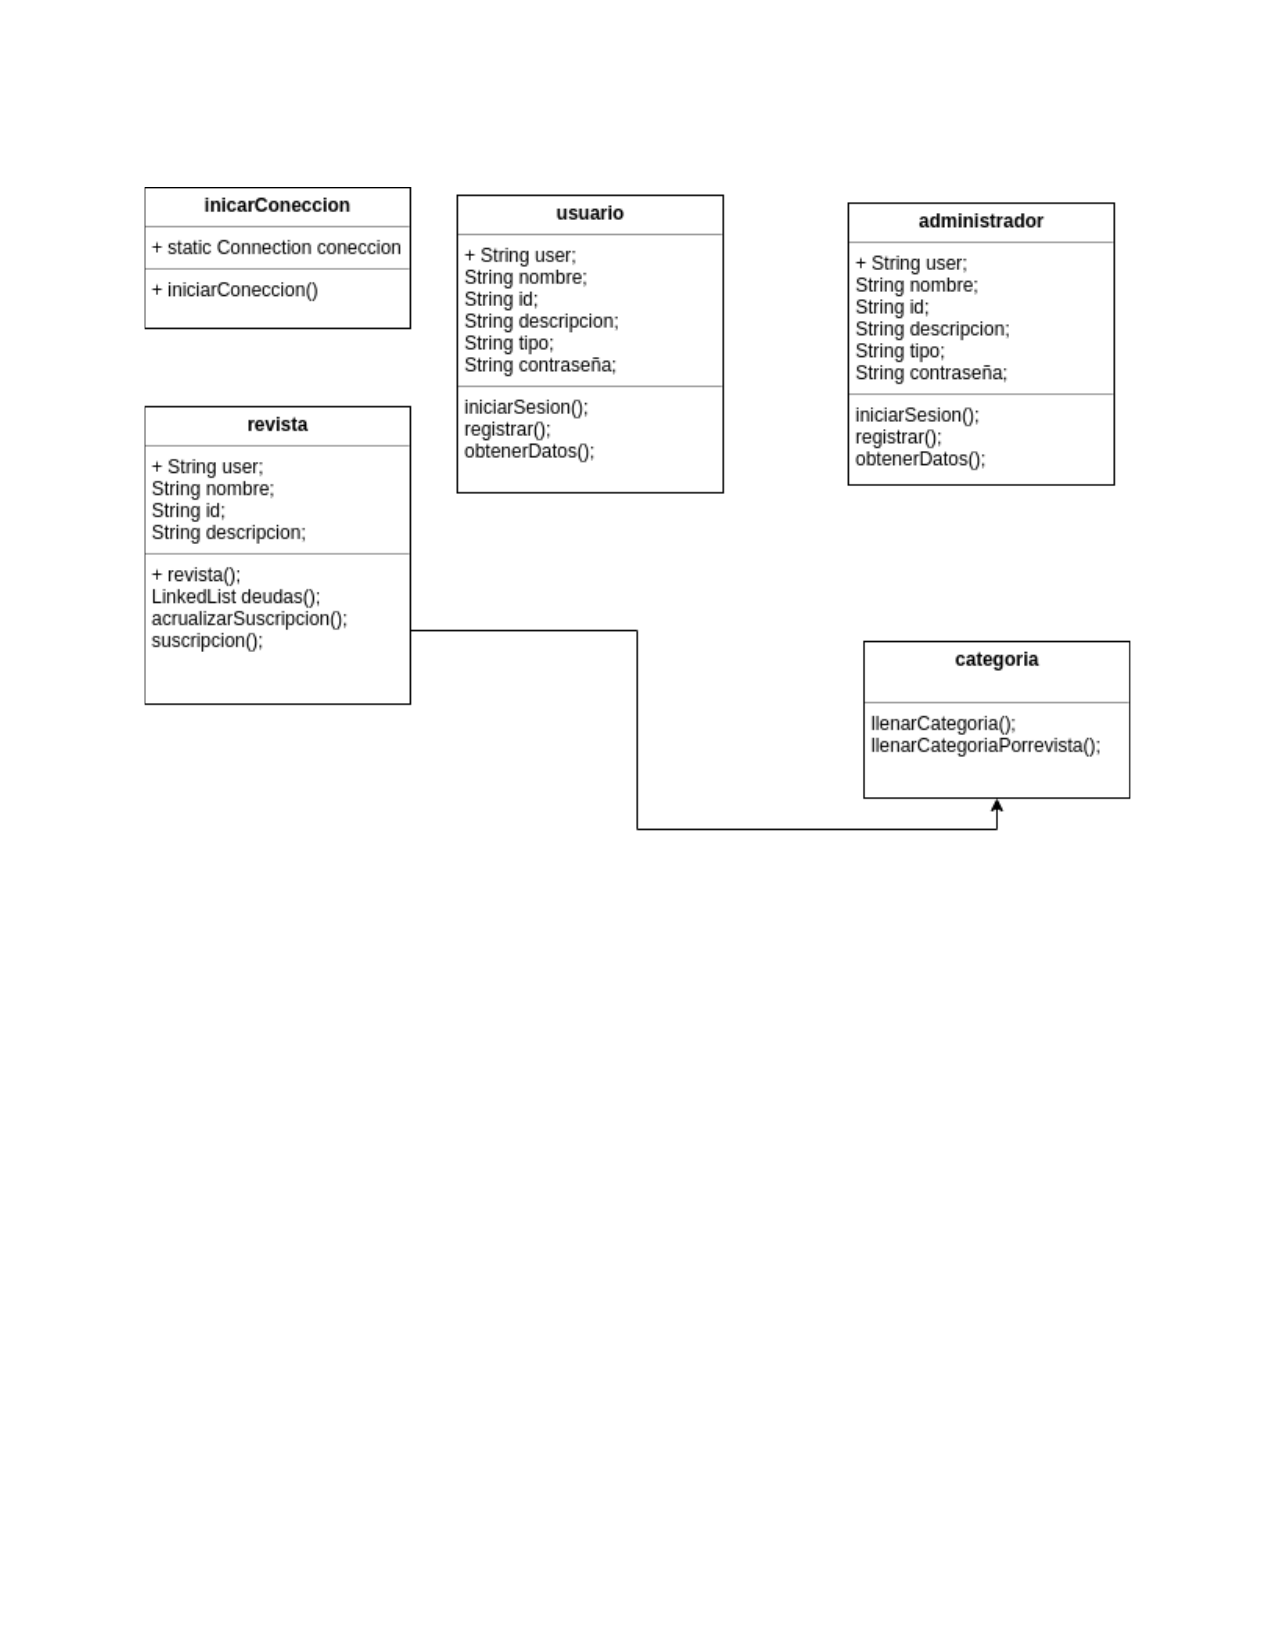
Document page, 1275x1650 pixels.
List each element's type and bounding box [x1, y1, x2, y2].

picture [144, 187, 1131, 843]
